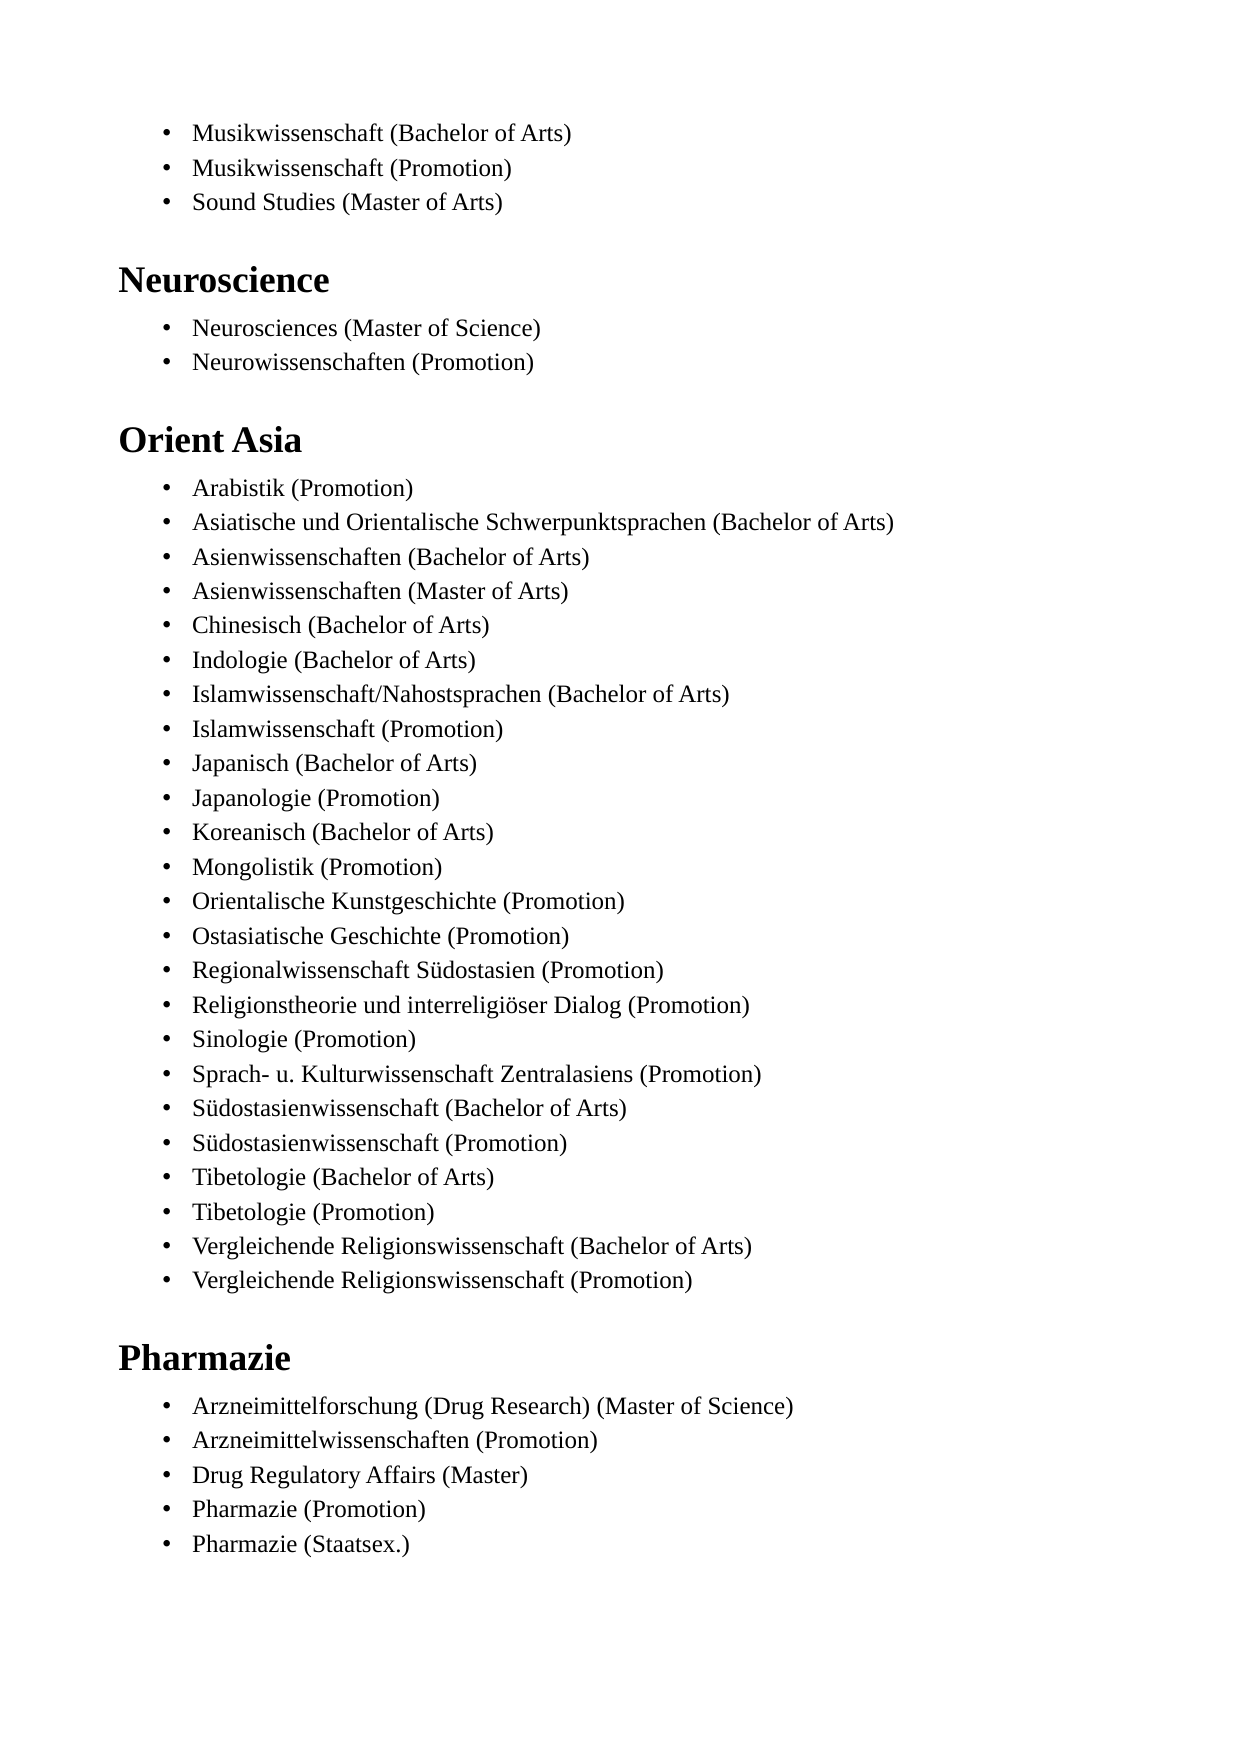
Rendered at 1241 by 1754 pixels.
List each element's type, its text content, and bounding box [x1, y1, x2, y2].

list Neurowissenschaften (Promotion) [162, 347, 1122, 376]
list Japanologie (Promotion) [162, 783, 1122, 812]
list Japanisch (Bachelor of Arts) [162, 748, 1122, 777]
list Südostasienwissenschaft (Promotion) [162, 1128, 1122, 1156]
list Drug Regulatory Affairs (Master) [162, 1460, 1122, 1489]
list Musikwissenschaft (Bachelor of Arts) [162, 118, 1122, 147]
list Sinologie (Promotion) [162, 1024, 1122, 1053]
list Pharmazie (Promotion) [162, 1494, 1122, 1523]
list Indologie (Bachelor of Arts) [162, 645, 1122, 674]
list Südostasienwissenschaft (Bachelor of Arts) [162, 1093, 1122, 1122]
list Ostasiatische Geschichte (Promotion) [162, 921, 1122, 949]
list Arzneimittelforschung (Drug Research) (Master of Science) [162, 1391, 1122, 1420]
list Mongolistik (Promotion) [162, 852, 1122, 881]
list Pharmazie (Staatsex.) [162, 1529, 1122, 1558]
subtitle Pharmazie [118, 1336, 1122, 1379]
list Asienwissenschaften (Bachelor of Arts) [162, 542, 1122, 570]
subtitle Orient Asia [118, 417, 1122, 460]
list Sprach- u. Kulturwissenschaft Zentralasiens (Promotion) [162, 1059, 1122, 1087]
list Neurosciences (Master of Science) [162, 313, 1122, 341]
list Koreanisch (Bachelor of Arts) [162, 817, 1122, 846]
list Tibetologie (Bachelor of Arts) [162, 1162, 1122, 1191]
subtitle Neuroscience [118, 257, 1122, 300]
list Tibetologie (Promotion) [162, 1197, 1122, 1225]
list Musikwissenschaft (Promotion) [162, 153, 1122, 181]
list Islamwissenschaft/Nahostsprachen (Bachelor of Arts) [162, 679, 1122, 708]
list Vergleichende Religionswissenschaft (Bachelor of Arts) [162, 1231, 1122, 1260]
list Chinesisch (Bachelor of Arts) [162, 611, 1122, 639]
list Arabistik (Promotion) [162, 473, 1122, 501]
list Regionalwissenschaft Südostasien (Promotion) [162, 955, 1122, 984]
list Religionstheorie und interreligiöser Dialog (Promotion) [162, 990, 1122, 1018]
list Asiatische und Orientalische Schwerpunktsprachen (Bachelor of Arts) [162, 507, 1122, 536]
list Vergleichende Religionswissenschaft (Promotion) [162, 1266, 1122, 1294]
list Arzneimittelwissenschaften (Promotion) [162, 1426, 1122, 1454]
list Islamwissenschaft (Promotion) [162, 714, 1122, 743]
list Orientalische Kunstgeschichte (Promotion) [162, 886, 1122, 915]
list Sound Studies (Master of Arts) [162, 187, 1122, 216]
list Asienwissenschaften (Master of Arts) [162, 576, 1122, 605]
